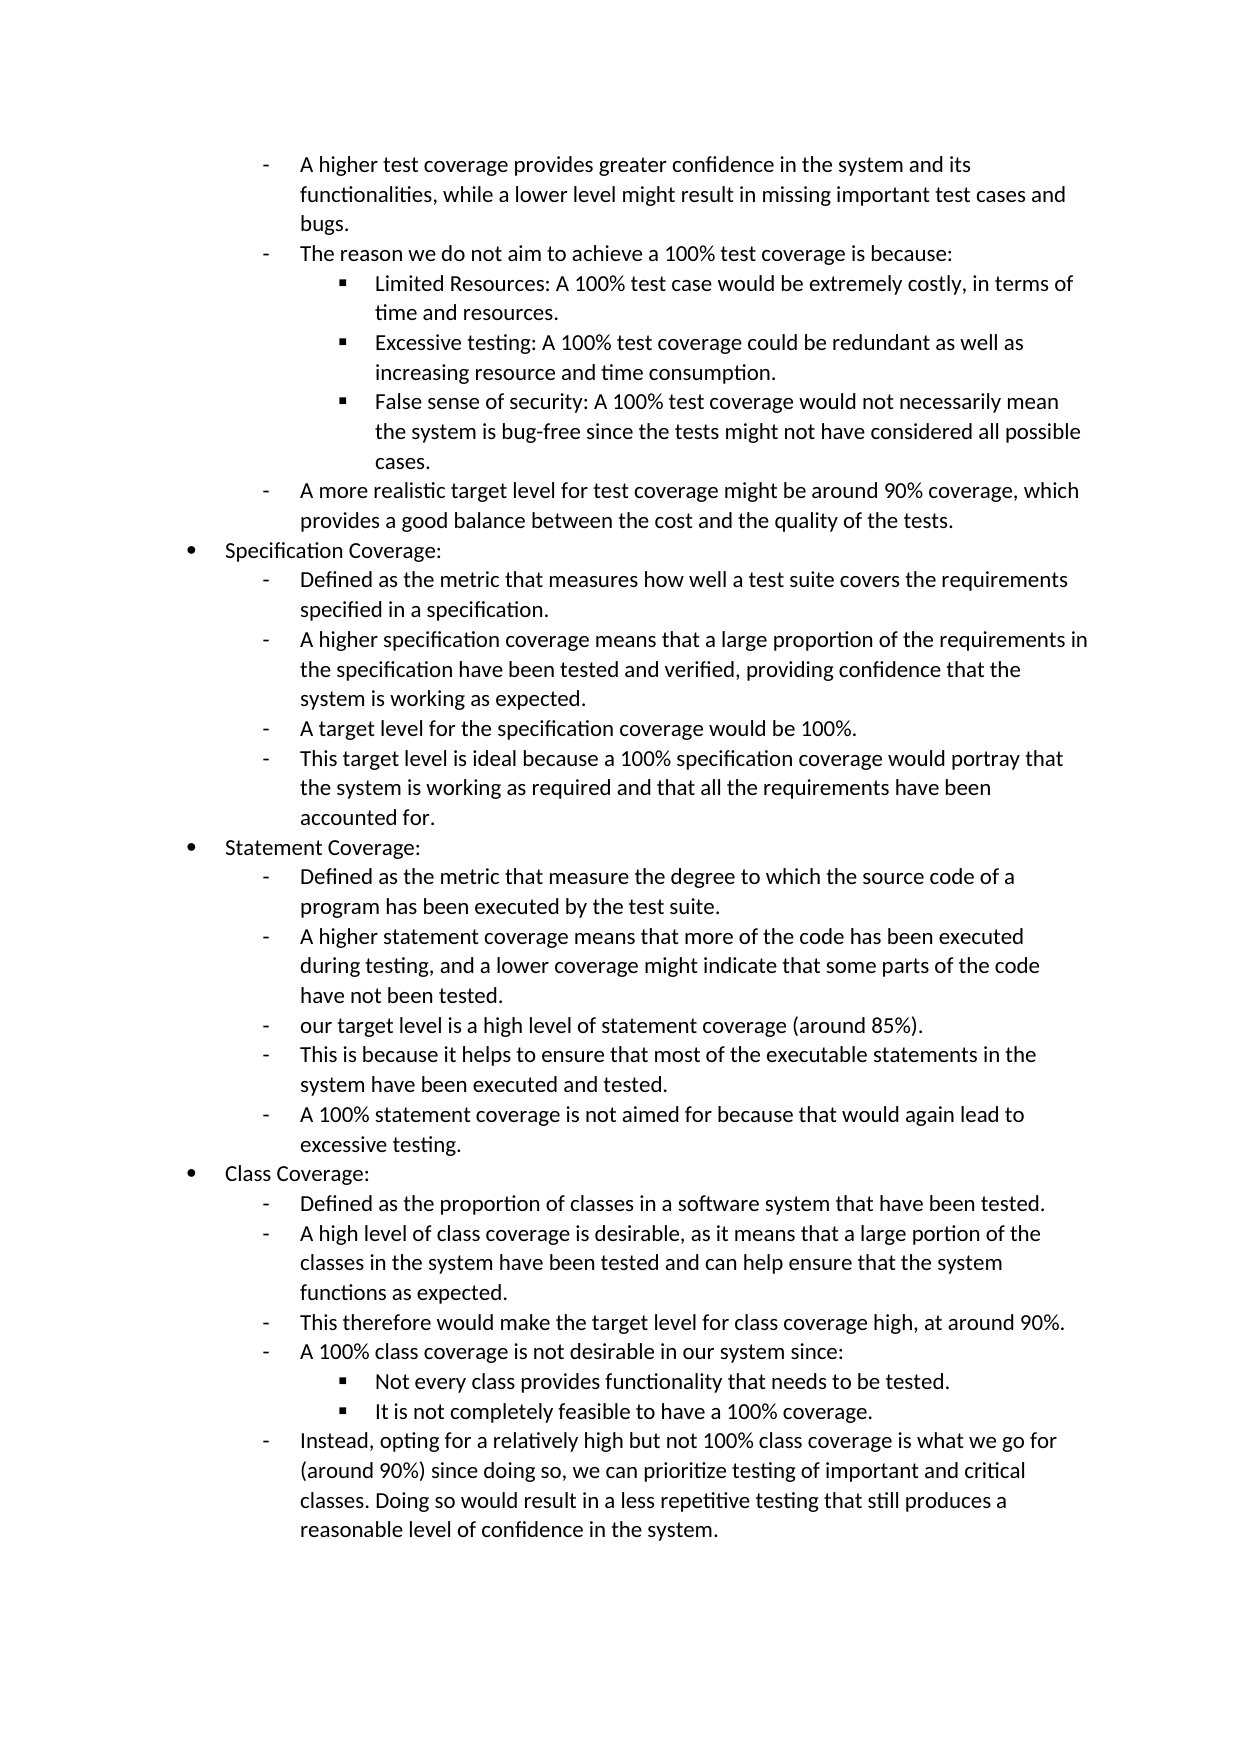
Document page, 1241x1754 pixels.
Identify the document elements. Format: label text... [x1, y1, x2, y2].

list Not every class provides functionality that needs to be tested. [337, 1367, 1090, 1395]
list A 100% class coverage is not desirable in our system since: [262, 1337, 1090, 1366]
list False sense of security: A 100% test coverage would not necessarily mean the system is bug-free since the tests might not have considered all possible cases. [337, 387, 1090, 475]
list A 100% statement coverage is not aimed for because that would again lead to excessive testing. [262, 1100, 1090, 1158]
list Instead, opting for a relatively high but not 100% class coverage is what we go for (around 90%) since doing so, we can prioritize testing of important and critical classes. Doing so would result in a less repetitive testing that still produces a reasonable level of confidence in the system. [262, 1427, 1090, 1544]
list A high level of class coverage is desirable, as it means that a large portion of the classes in the system have been tested and can help ensure that the system functions as expected. [262, 1219, 1090, 1306]
list Defined as the proportion of classes in a software system that have been tested. [262, 1189, 1090, 1217]
list The reason we do not aim to achieve a 100% test coverage is because: [262, 239, 1090, 267]
list Class Coverage: [187, 1159, 1090, 1187]
list Statement Coverage: [187, 833, 1090, 861]
list A more realistic target level for test coverage might be around 90% coverage, which provides a good balance between the cost and the quality of the tests. [262, 477, 1090, 534]
list A higher statement coverage means that more of the code has been executed during testing, and a lower coverage might indicate that some parts of the code have not been tested. [262, 922, 1090, 1009]
list Specification Coverage: [187, 536, 1090, 564]
list A higher test coverage provides greater confidence in the system and its functionalities, while a lower level might result in missing important test cases and bugs. [262, 150, 1090, 237]
list Limited Resources: A 100% test case would be extremely costly, in terms of time and resources. [337, 269, 1090, 326]
list This is because it helps to ensure that most of the executable statements in the system have been executed and tested. [262, 1041, 1090, 1098]
list This therefore would make the target level for class coverage high, at around 90%. [262, 1308, 1090, 1336]
list Excessive testing: A 100% test coverage could be redundant as well as increasing resource and time consumption. [337, 328, 1090, 386]
list A target level for the specification coverage would be 100%. [262, 714, 1090, 742]
list This target level is ideal because a 100% specification coverage would portray that the system is working as required and that all the requirements have been accounted for. [262, 744, 1090, 831]
list Defined as the metric that measure the degree to which the source code of a program has been executed by the test suite. [262, 862, 1090, 920]
list Defined as the metric that measures how well a test suite covers the requirements specified in a specification. [262, 566, 1090, 623]
list A higher specification coverage means that a large proportion of the requirements in the specification have been tested and verified, providing confidence that the system is working as expected. [262, 625, 1090, 712]
list our target level is a high level of statement coverage (around 85%). [262, 1011, 1090, 1039]
list It is not completely feasible to have a 100% coverage. [337, 1397, 1090, 1425]
